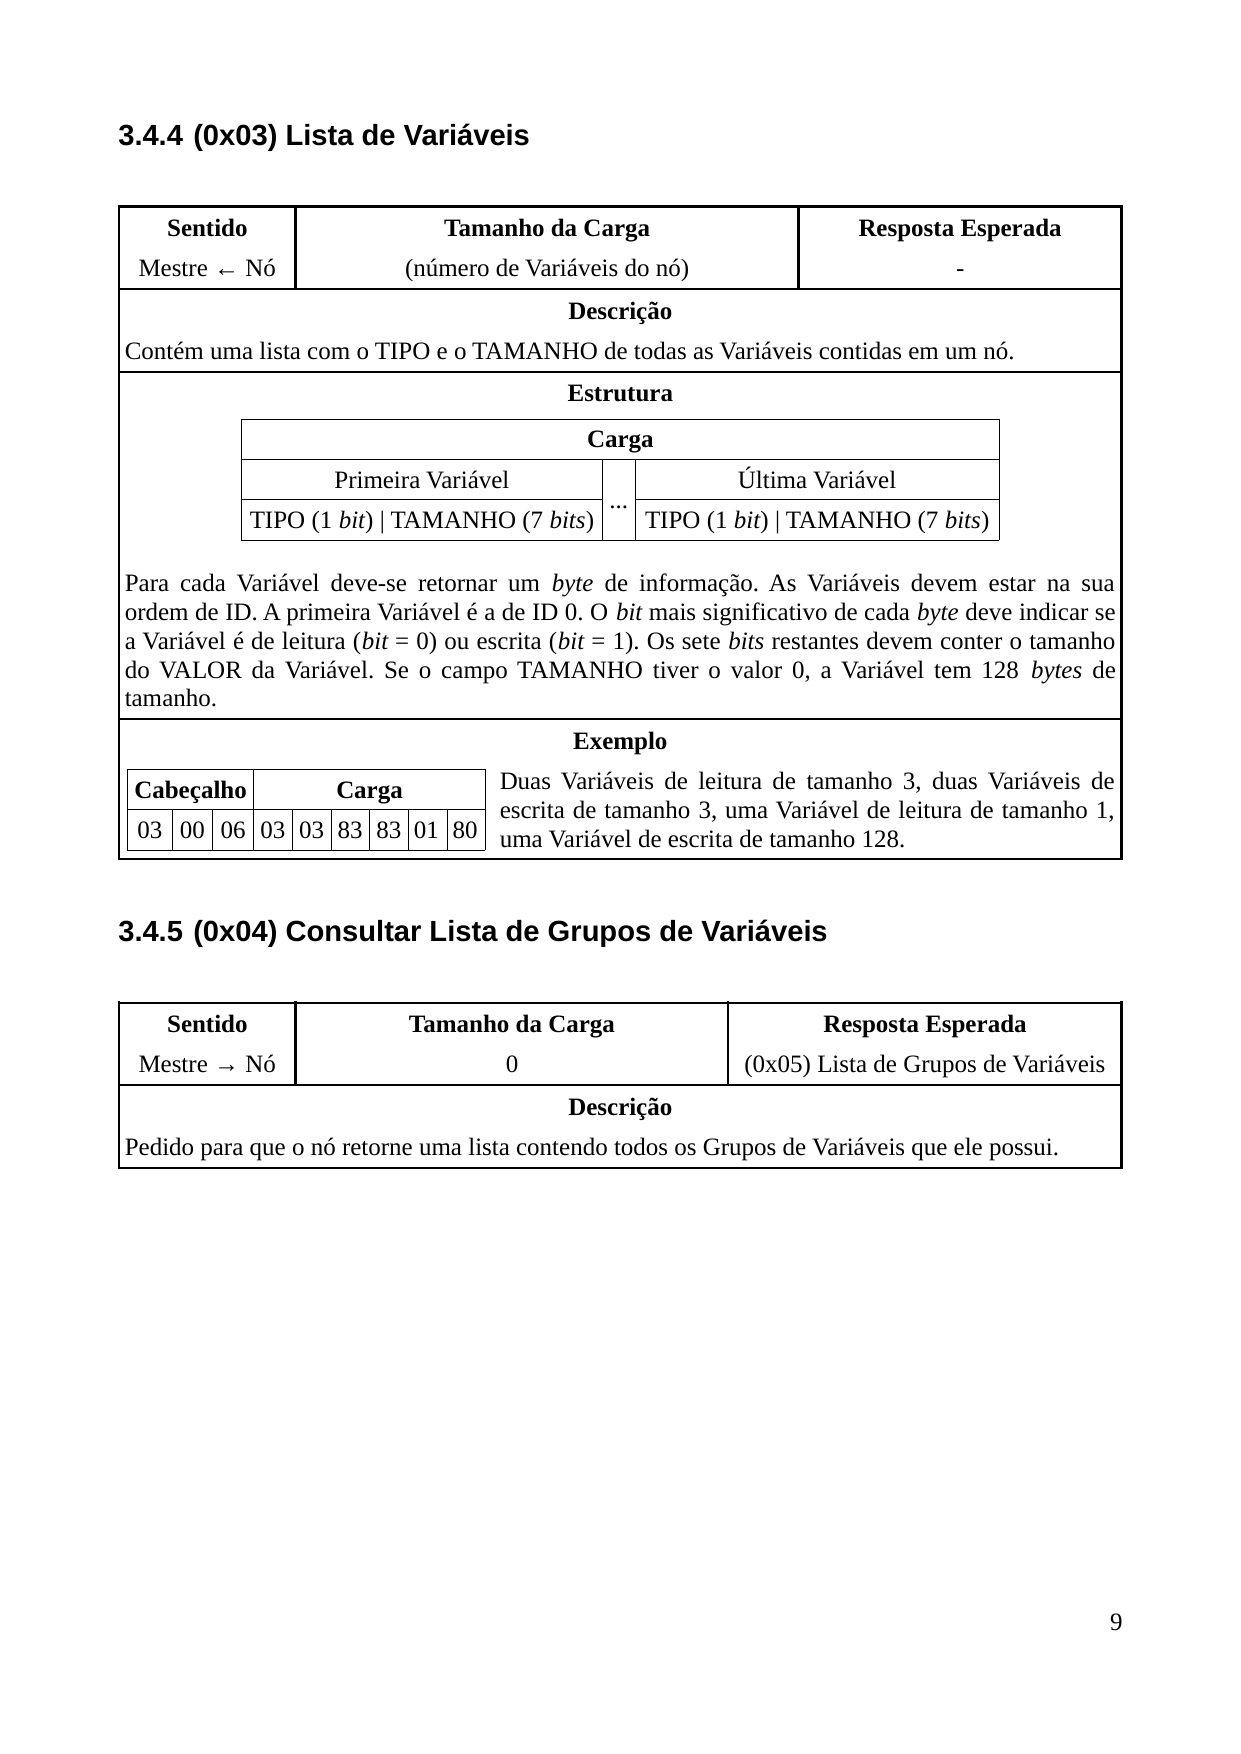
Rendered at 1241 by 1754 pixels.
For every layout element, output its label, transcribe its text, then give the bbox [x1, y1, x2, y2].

table_header Tamanho da Carga [297, 208, 797, 248]
table_cell ... [603, 460, 635, 540]
table_header Sentido [120, 1004, 294, 1044]
table_cell Primeira Variável [242, 460, 602, 499]
table_cell - [800, 248, 1120, 288]
table_cell 00 [173, 810, 212, 849]
table_cell TIPO (1 bit) | TAMANHO (7 bits) [242, 500, 602, 540]
table_cell Estrutura [120, 373, 1120, 413]
table_header Resposta Esperada [729, 1004, 1120, 1044]
table_header Carga [242, 420, 999, 459]
table_cell (número de Variáveis do nó) [297, 248, 797, 288]
table_cell 80 [448, 810, 485, 849]
table_cell 06 [213, 810, 253, 849]
table_cell Para cada Variável deve-se retornar um byte de informação. As Variáveis devem estar na sua ordem de ID. A primeira Variável é a de ID 0. O bit mais significativo de cada byte deve indicar se a Variável é de leitura (bit = 0) ou escrita (bit = 1). Os sete bits restantes devem conter o tamanho do VALOR da Variável. Se o campo TAMANHO tiver o valor 0, a Variável tem 128 bytes de tamanho. [120, 413, 1120, 718]
table_cell 03 [128, 810, 172, 849]
table_cell Pedido para que o nó retorne uma lista contendo todos os Grupos de Variáveis que ele possui. [120, 1126, 1120, 1167]
table_header Tamanho da Carga [297, 1004, 727, 1044]
table_cell TIPO (1 bit) | TAMANHO (7 bits) [636, 500, 999, 540]
table_cell Mestre → Nó [120, 1044, 294, 1084]
table_cell (0x05) Lista de Grupos de Variáveis [729, 1044, 1120, 1084]
table_cell 83 [370, 810, 408, 849]
table_header Carga [254, 770, 485, 809]
table_cell Mestre ← Nó [120, 248, 294, 288]
table_header Cabeçalho [128, 770, 253, 809]
table_cell [120, 760, 494, 858]
table_cell Descrição [120, 1086, 1120, 1126]
table_header Resposta Esperada [800, 208, 1120, 248]
subtitle (0x03) Lista de Variáveis [118, 118, 1122, 152]
subtitle (0x04) Consultar Lista de Grupos de Variáveis [118, 914, 1122, 948]
table_cell Duas Variáveis de leitura de tamanho 3, duas Variáveis de escrita de tamanho 3, uma Variável de leitura de tamanho 1, uma Variável de escrita de tamanho 128. [494, 760, 1120, 858]
table_cell Última Variável [636, 460, 999, 499]
table_cell Descrição [120, 290, 1120, 330]
table_cell 0 [297, 1044, 727, 1084]
table_cell 03 [254, 810, 292, 849]
table_header Sentido [120, 208, 294, 248]
table_cell 83 [332, 810, 369, 849]
table_cell Exemplo [120, 720, 1120, 760]
table_cell Contém uma lista com o TIPO e o TAMANHO de todas as Variáveis contidas em um nó. [120, 330, 1120, 371]
table_cell 03 [293, 810, 331, 849]
table_cell 01 [409, 810, 447, 849]
